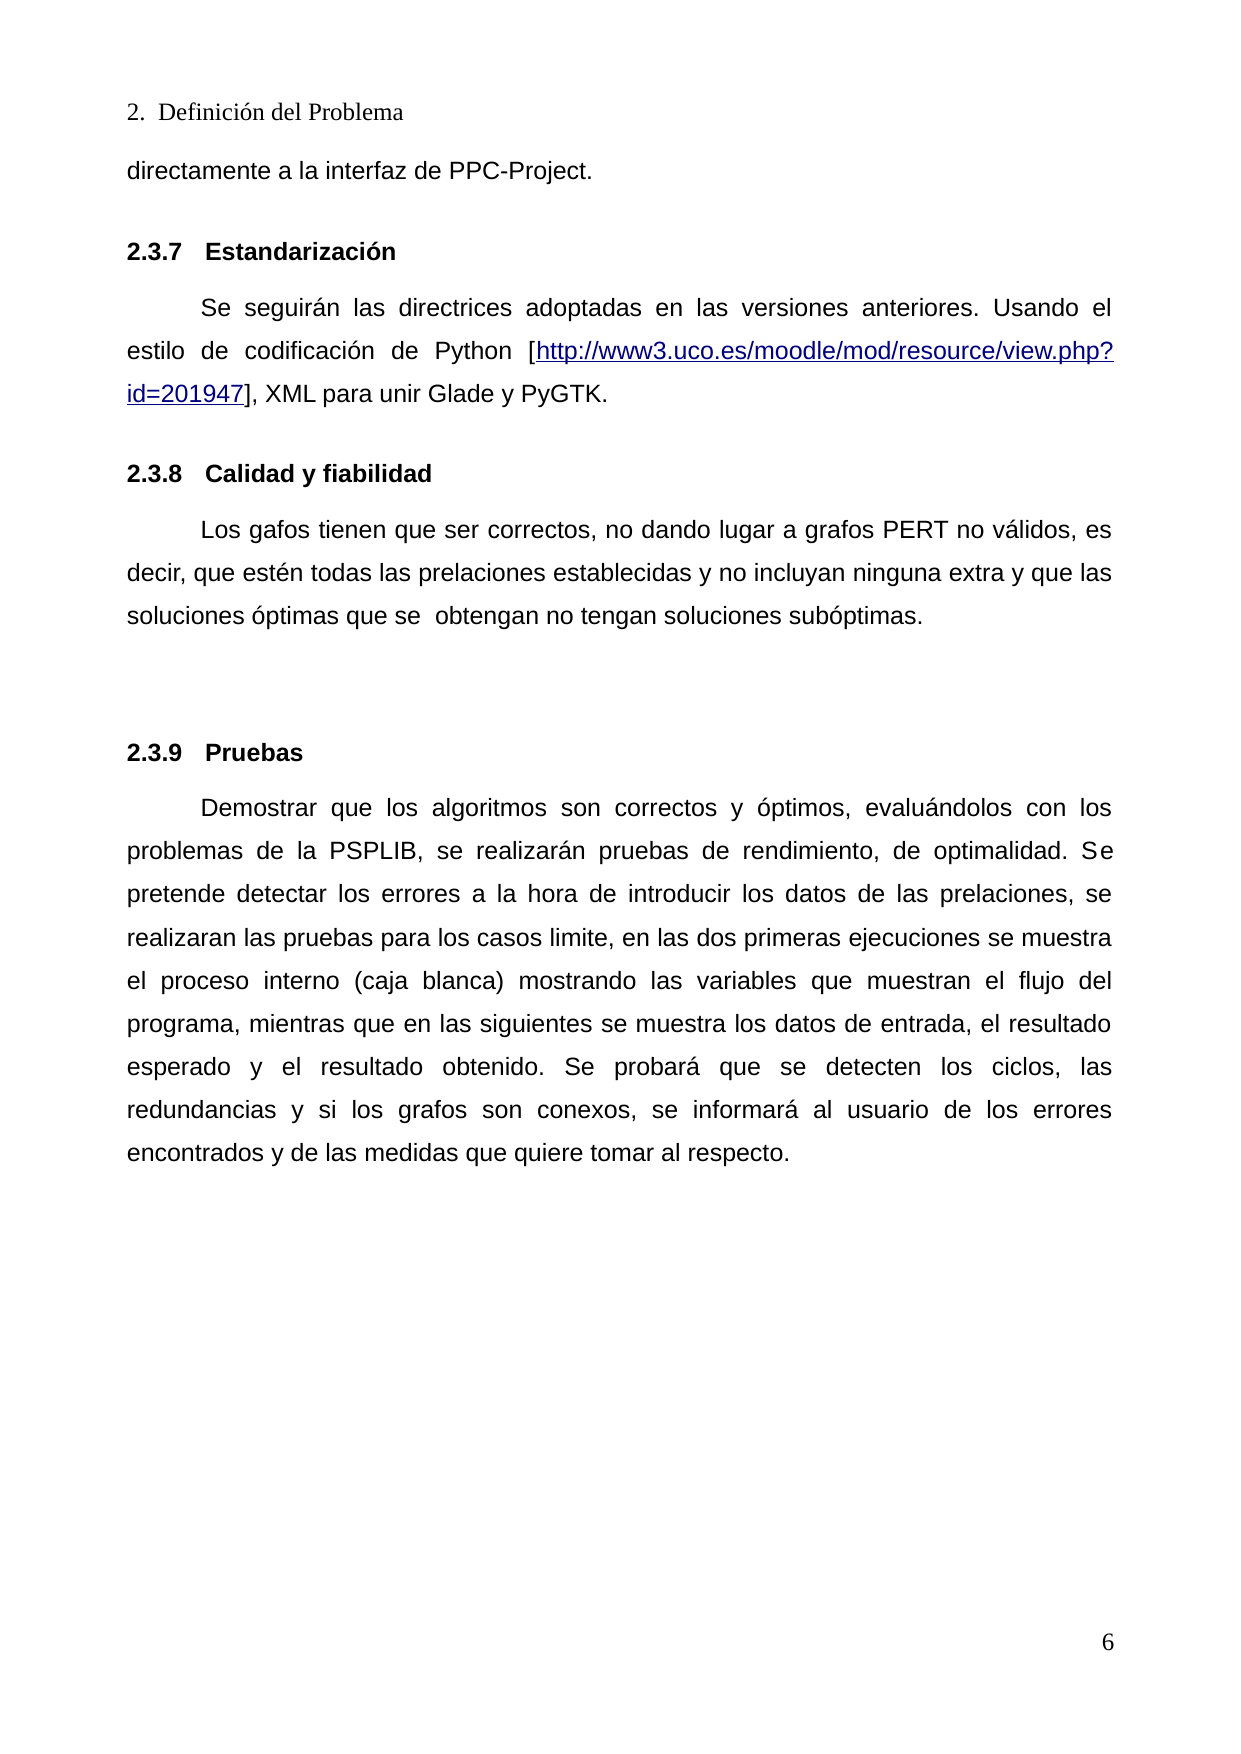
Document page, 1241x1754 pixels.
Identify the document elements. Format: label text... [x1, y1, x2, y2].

subtitle Calidad y fiabilidad [127, 459, 1114, 488]
subtitle Estandarización [127, 237, 1114, 266]
subtitle Pruebas [127, 737, 1114, 766]
text Demostrar que los algoritmos son correctos y óptimos, evaluándolos con los problemas de la PSPLIB, se realizarán pruebas de rendimiento, de optimalidad. Se pretende detectar los errores a la hora de introducir los datos de las prelaciones, se realizaran las pruebas para los casos limite, en las dos primeras ejecuciones se muestra el proceso interno (caja blanca) mostrando las variables que muestran el flujo del programa, mientras que en las siguientes se muestra los datos de entrada, el resultado esperado y el resultado obtenido. Se probará que se detecten los ciclos, las redundancias y si los grafos son conexos, se informará al usuario de los errores encontrados y de las medidas que quiere tomar al respecto. [127, 793, 1114, 1167]
text Los gafos tienen que ser correctos, no dando lugar a grafos PERT no válidos, es decir, que estén todas las prelaciones establecidas y no incluyan ninguna extra y que las soluciones óptimas que se obtengan no tengan soluciones subóptimas. [127, 515, 1114, 630]
text Se seguirán las directrices adoptadas en las versiones anteriores. Usando el estilo de codificación de Python [http://www3.uco.es/moodle/mod/resource/view.php?id=201947], XML para unir Glade y PyGTK. [127, 292, 1114, 407]
text directamente a la interfaz de PPC-Project. [127, 156, 1114, 185]
